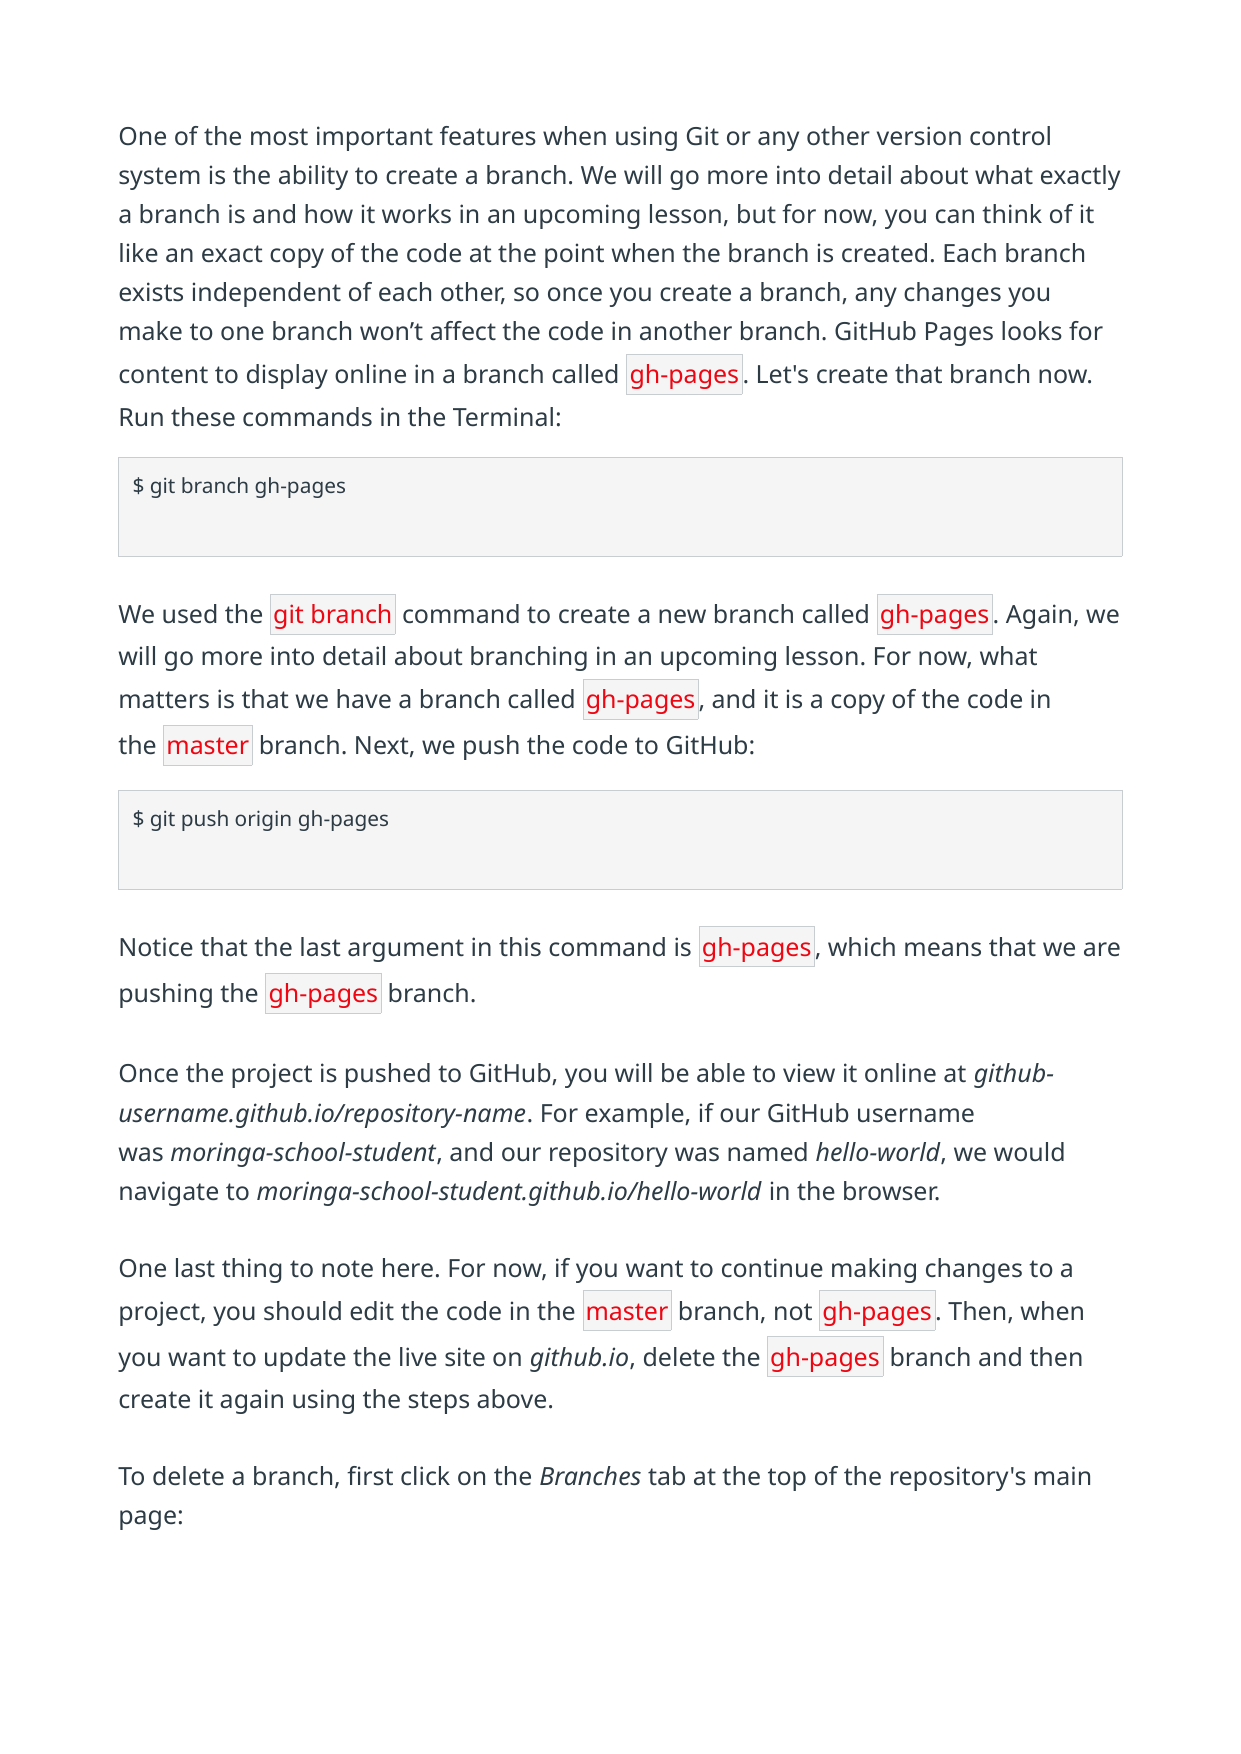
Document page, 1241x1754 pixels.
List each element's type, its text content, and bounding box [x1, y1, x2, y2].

text $ git push origin gh-pages [119, 791, 1122, 832]
text We used the git branch command to create a new branch called gh-pages. Again, we will go more into detail about branching in an upcoming lesson. For now, what matters is that we have a branch called gh-pages, and it is a copy of the code in the master branch. Next, we push the code to GitHub: [118, 594, 1122, 765]
text One of the most important features when using Git or any other version control system is the ability to create a branch. We will go more into detail about what exactly a branch is and how it works in an upcoming lesson, but for now, you can think of it like an exact copy of the code at the point when the branch is created. Each branch exists independent of each other, so once you create a branch, any changes you make to one branch won’t affect the code in another branch. GitHub Pages looks for content to display online in a branch called gh-pages. Let's create that branch now. Run these commands in the Terminal: [118, 118, 1122, 433]
text To delete a branch, first click on the Branches tab at the top of the repository's main page: [118, 1458, 1122, 1531]
text $ git branch gh-pages [119, 458, 1122, 500]
text Once the project is pushed to GitHub, you will be able to view it online at github-username.github.io/repository-name. For example, if our GitHub username was moringa-school-student, and our repository was named hello-world, we would navigate to moringa-school-student.github.io/hello-world in the browser. [118, 1056, 1122, 1208]
text Notice that the last argument in this command is gh-pages, which means that we are pushing the gh-pages branch. [118, 926, 1122, 1013]
text One last thing to note here. For now, if you want to continue making changes to a project, you should edit the code in the master branch, not gh-pages. Then, when you want to update the live site on github.io, delete the gh-pages branch and then create it again using the steps above. [118, 1250, 1122, 1416]
